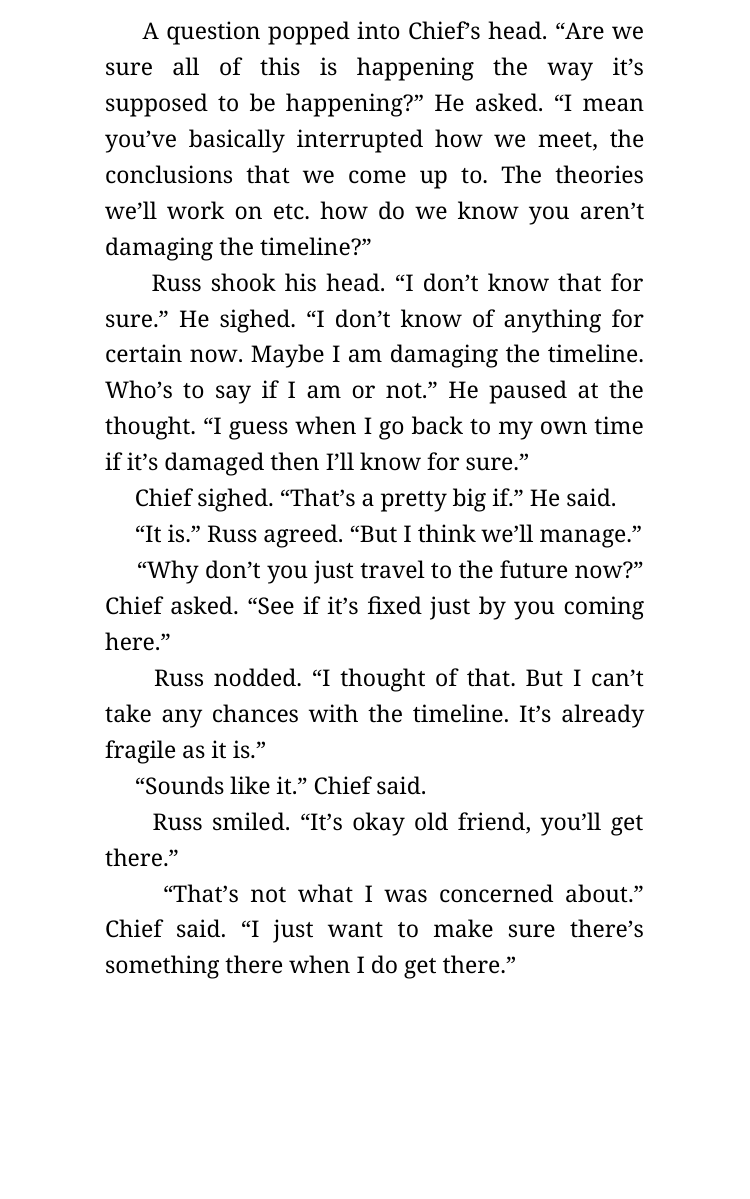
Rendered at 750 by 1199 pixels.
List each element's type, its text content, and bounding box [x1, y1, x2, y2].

text Russ shook his head. “I don’t know that for sure.” He sighed. “I don’t know of anything for certain now. Maybe I am damaging the timeline. Who’s to say if I am or not.” He paused at the thought. “I guess when I go back to my own time if it’s damaged then I’ll know for sure.” [105, 267, 645, 477]
text “It is.” Russ agreed. “But I think we’ll manage.” [105, 518, 645, 549]
text Russ nodded. “I thought of that. But I can’t take any chances with the timeline. It’s already fragile as it is.” [105, 662, 645, 765]
text “Why don’t you just travel to the future now?” Chief asked. “See if it’s fixed just by you coming here.” [105, 554, 645, 657]
text A question popped into Chief’s head. “Are we sure all of this is happening the way it’s supposed to be happening?” He asked. “I mean you’ve basically interrupted how we meet, the conclusions that we come up to. The theories we’ll work on etc. how do we know you aren’t damaging the timeline?” [105, 15, 645, 262]
text “Sounds like it.” Chief said. [105, 770, 645, 801]
text Russ smiled. “It’s okay old friend, you’ll get there.” [105, 806, 645, 873]
text “That’s not what I was concerned about.” Chief said. “I just want to make sure there’s something there when I do get there.” [105, 877, 645, 981]
text Chief sighed. “That’s a pretty big if.” He said. [105, 482, 645, 513]
